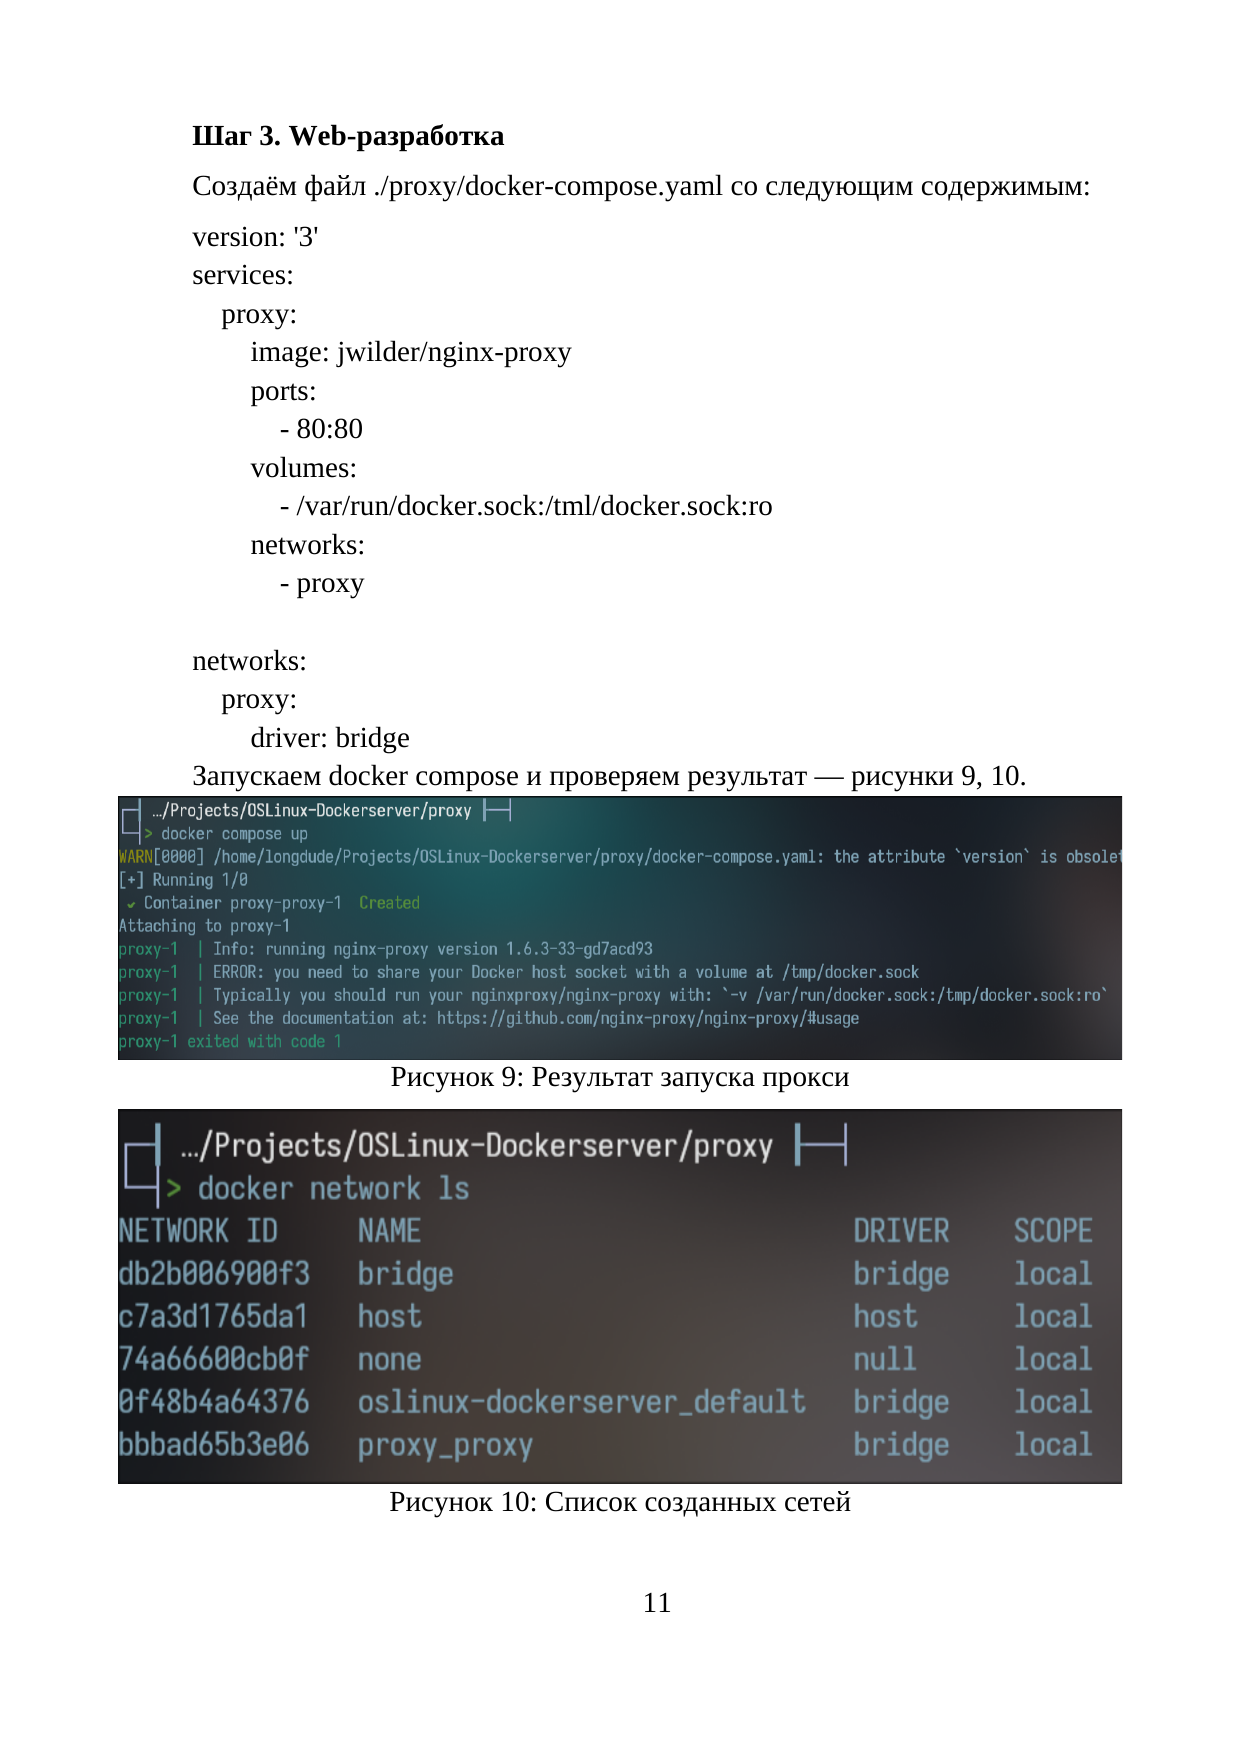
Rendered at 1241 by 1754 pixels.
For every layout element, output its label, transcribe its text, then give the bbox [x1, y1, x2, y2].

text image: jwilder/nginx-proxy [118, 334, 1122, 368]
text Рисунок 9: Результат запуска прокси [118, 1060, 1122, 1093]
text ports: [118, 373, 1122, 406]
text networks: [118, 643, 1122, 676]
text proxy: [118, 681, 1122, 715]
text - /var/run/docker.sock:/tml/docker.sock:ro [118, 488, 1122, 522]
text Рисунок 10: Список созданных сетей [118, 1484, 1122, 1517]
text volumes: [118, 450, 1122, 483]
text - proxy [118, 566, 1122, 599]
picture [118, 796, 1123, 1060]
text - 80:80 [118, 411, 1122, 445]
text Создаём файл ./proxy/docker-compose.yaml со следующим содержимым: [118, 168, 1122, 202]
picture [118, 1109, 1123, 1484]
subtitle Шаг 3. Web-разработка [118, 118, 1122, 152]
text version: '3' [118, 219, 1122, 252]
text networks: [118, 527, 1122, 561]
text Запускаем docker compose и проверяем результат — рисунки 9, 10. [118, 758, 1122, 792]
text driver: bridge [118, 720, 1122, 753]
text services: [118, 257, 1122, 291]
text proxy: [118, 296, 1122, 329]
